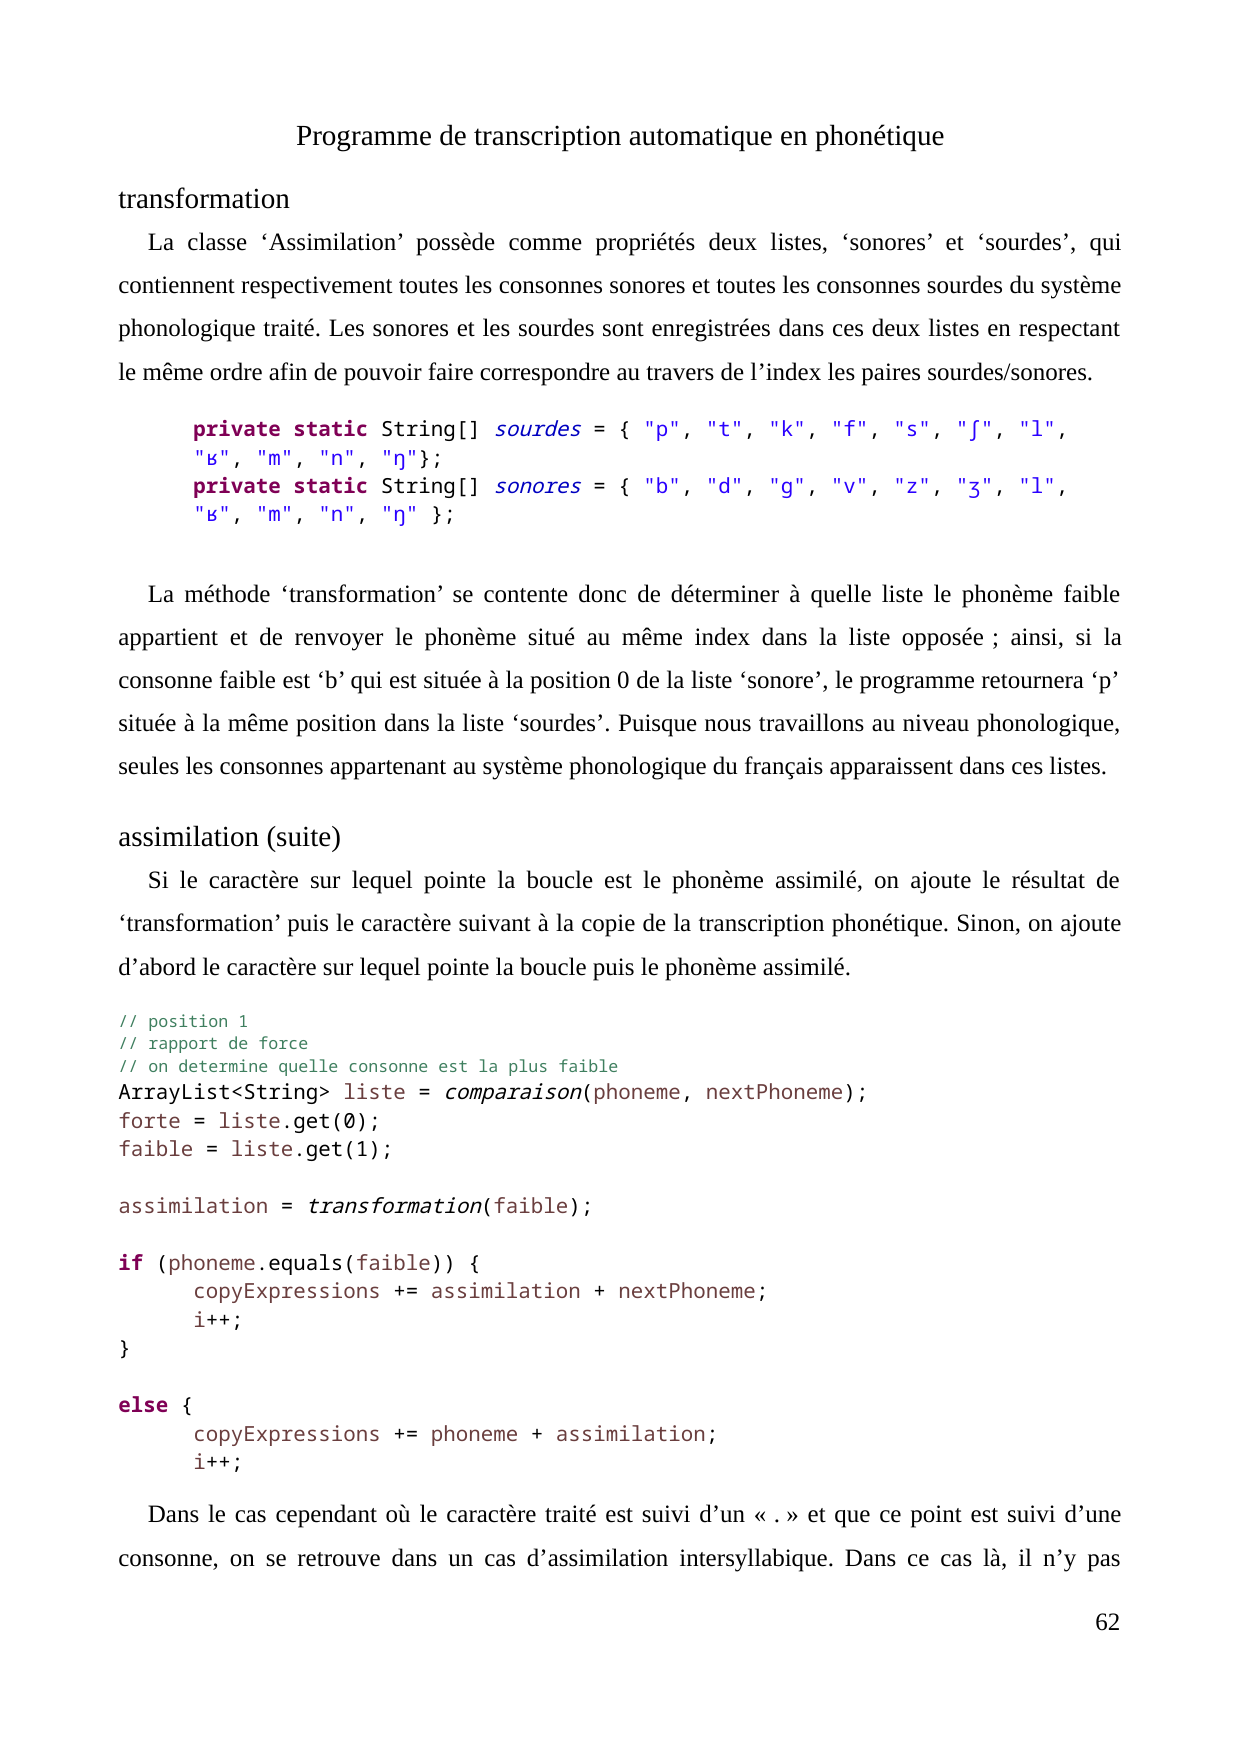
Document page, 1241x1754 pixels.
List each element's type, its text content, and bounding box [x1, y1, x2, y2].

text Dans le cas cependant où le caractère traité est suivi d’un « . » et que ce point est suivi d’une consonne, on se retrouve dans un cas d’assimilation intersyllabique. Dans ce cas là, il n’y pas [118, 1499, 1122, 1571]
text assimilation = transformation(faible); [118, 1191, 1122, 1219]
text La classe ‘Assimilation’ possède comme propriétés deux listes, ‘sonores’ et ‘sourdes’, qui contiennent respectivement toutes les consonnes sonores et toutes les consonnes sourdes du système phonologique traité. Les sonores et les sourdes sont enregistrées dans ces deux listes en respectant le même ordre afin de pouvoir faire correspondre au travers de l’index les paires sourdes/sonores. [118, 227, 1122, 385]
text if (phoneme.equals(faible)) { [118, 1248, 1122, 1276]
text } [118, 1333, 1122, 1362]
text forte = liste.get(0); [118, 1106, 1122, 1134]
text // rapport de force [118, 1032, 1122, 1055]
text // position 1 [118, 1009, 1122, 1032]
text copyExpressions += assimilation + nextPhoneme; [118, 1276, 1122, 1305]
text Si le caractère sur lequel pointe la boucle est le phonème assimilé, on ajoute le résultat de ‘transformation’ puis le caractère suivant à la copie de la transcription phonétique. Sinon, on ajoute d’abord le caractère sur lequel pointe la boucle puis le phonème assimilé. [118, 865, 1122, 980]
text private static String[] sonores = { "b", "d", "g", "v", "z", "ʒ", "l", "ʁ", "m", "n", "ŋ" }; [118, 471, 1122, 528]
subtitle transformation [118, 181, 1122, 215]
text i++; [118, 1447, 1122, 1476]
text copyExpressions += phoneme + assimilation; [118, 1419, 1122, 1447]
text i++; [118, 1305, 1122, 1333]
text // on determine quelle consonne est la plus faible [118, 1055, 1122, 1077]
subtitle assimilation (suite) [118, 819, 1122, 853]
text La méthode ‘transformation’ se contente donc de déterminer à quelle liste le phonème faible appartient et de renvoyer le phonème situé au même index dans la liste opposée ; ainsi, si la consonne faible est ‘b’ qui est située à la position 0 de la liste ‘sonore’, le programme retournera ‘p’ située à la même position dans la liste ‘sourdes’. Puisque nous travaillons au niveau phonologique, seules les consonnes appartenant au système phonologique du français apparaissent dans ces listes. [118, 579, 1122, 780]
text ArrayList<String> liste = comparaison(phoneme, nextPhoneme); [118, 1077, 1122, 1106]
text private static String[] sourdes = { "p", "t", "k", "f", "s", "ʃ", "l", "ʁ", "m", "n", "ŋ"}; [118, 414, 1122, 471]
text else { [118, 1390, 1122, 1419]
text faible = liste.get(1); [118, 1134, 1122, 1163]
